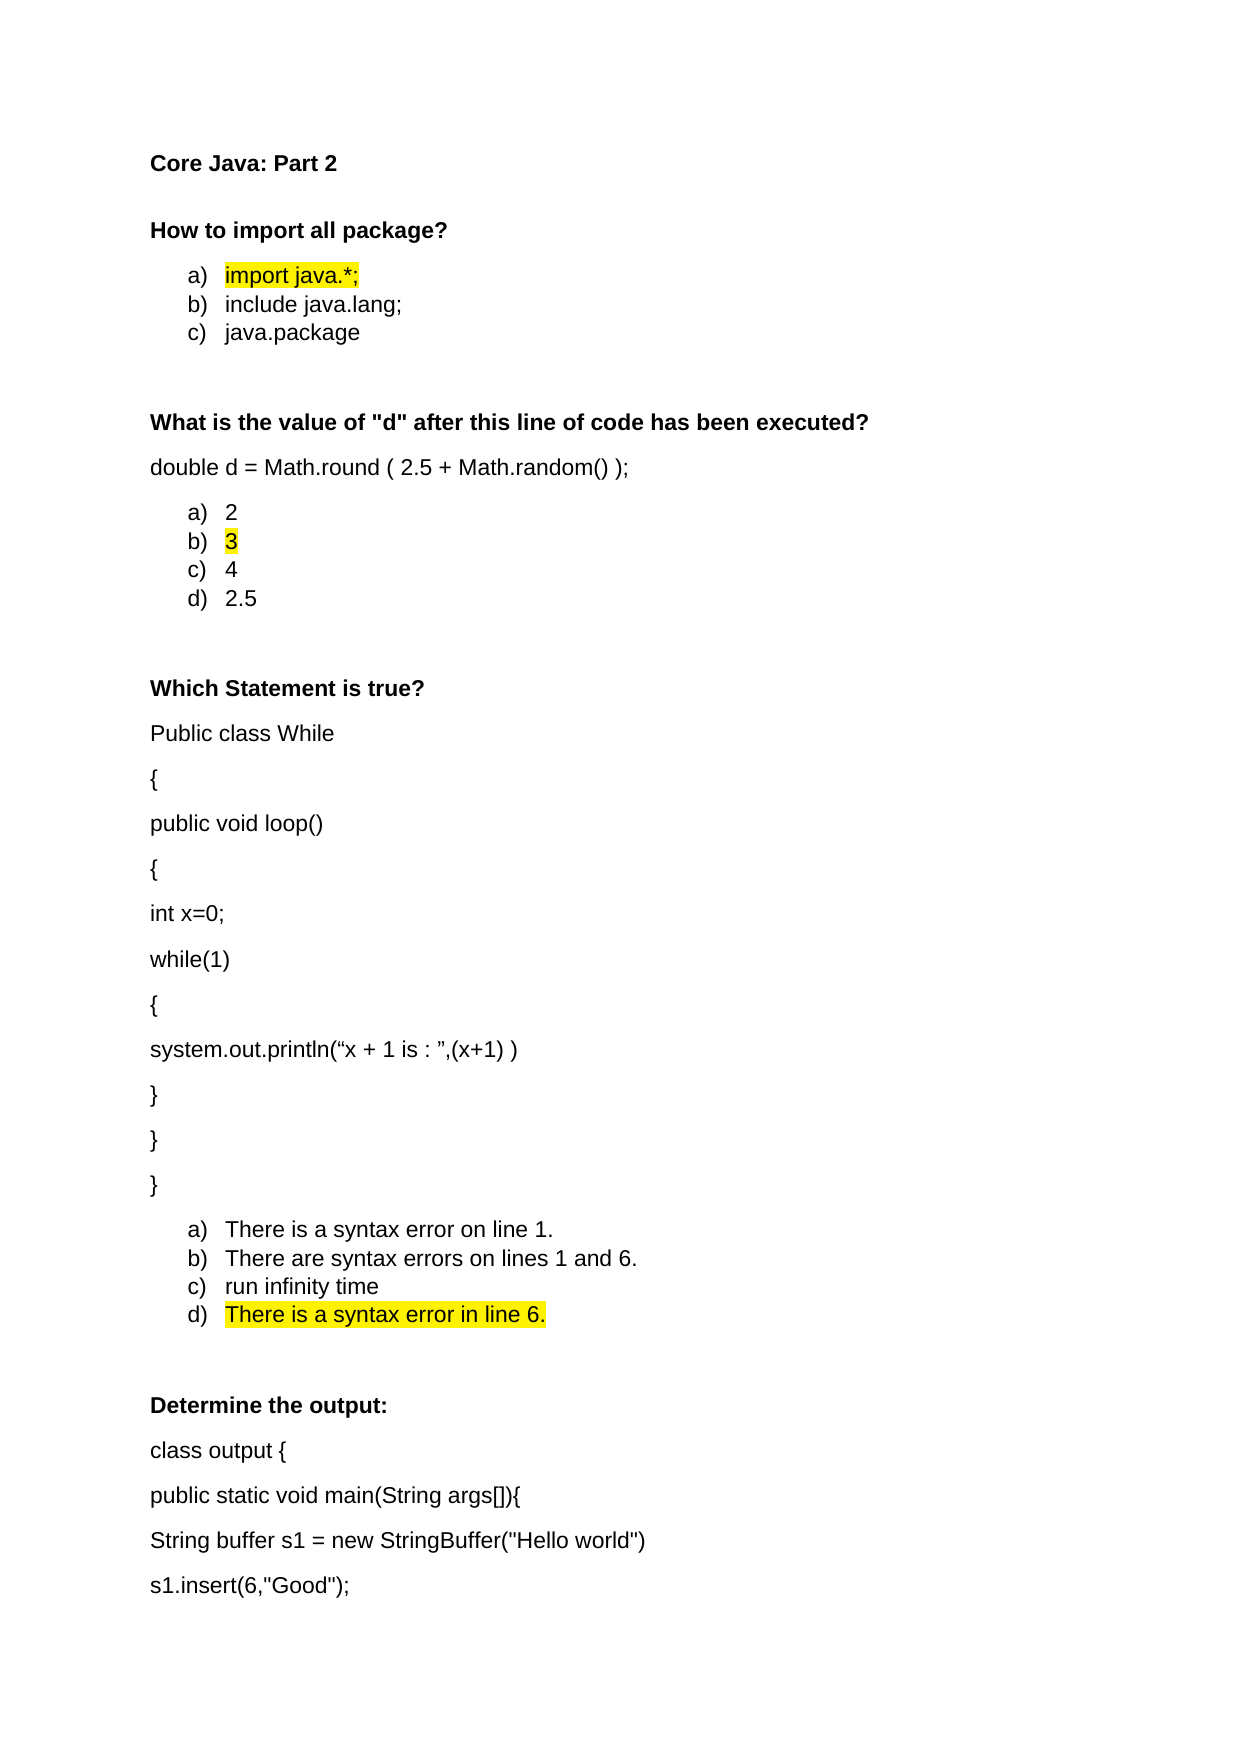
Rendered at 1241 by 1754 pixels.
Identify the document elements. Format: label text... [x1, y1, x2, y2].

list import java.*; [187, 262, 1090, 288]
text class output { [150, 1437, 1090, 1463]
text Determine the output: [150, 1392, 1090, 1418]
text } [150, 1126, 1090, 1152]
text Which Statement is true? [150, 675, 1090, 701]
text } [150, 1081, 1090, 1107]
list There is a syntax error in line 6. [187, 1301, 1090, 1328]
text How to import all package? [150, 217, 1090, 243]
text } [150, 1171, 1090, 1197]
text double d = Math.round ( 2.5 + Math.random() ); [150, 454, 1090, 481]
list There is a syntax error on line 1. [187, 1216, 1090, 1242]
list 4 [187, 556, 1090, 583]
list java.package [187, 319, 1090, 345]
text int x=0; [150, 900, 1090, 927]
list 3 [187, 528, 1090, 554]
text s1.insert(6,"Good"); [150, 1572, 1090, 1598]
text { [150, 765, 1090, 791]
text system.out.println(“x + 1 is : ”,(x+1) ) [150, 1036, 1090, 1062]
text Public class While [150, 720, 1090, 746]
text Core Java: Part 2 [150, 150, 1090, 176]
list 2.5 [187, 585, 1090, 611]
list include java.lang; [187, 291, 1090, 317]
text What is the value of "d" after this line of code has been executed? [150, 409, 1090, 436]
text { [150, 991, 1090, 1017]
text while(1) [150, 946, 1090, 972]
list run infinity time [187, 1273, 1090, 1299]
text String buffer s1 = new StringBuffer("Hello world") [150, 1527, 1090, 1553]
list There are syntax errors on lines 1 and 6. [187, 1244, 1090, 1271]
text public void loop() [150, 810, 1090, 837]
list 2 [187, 499, 1090, 526]
text public static void main(String args[]){ [150, 1482, 1090, 1508]
text { [150, 855, 1090, 882]
